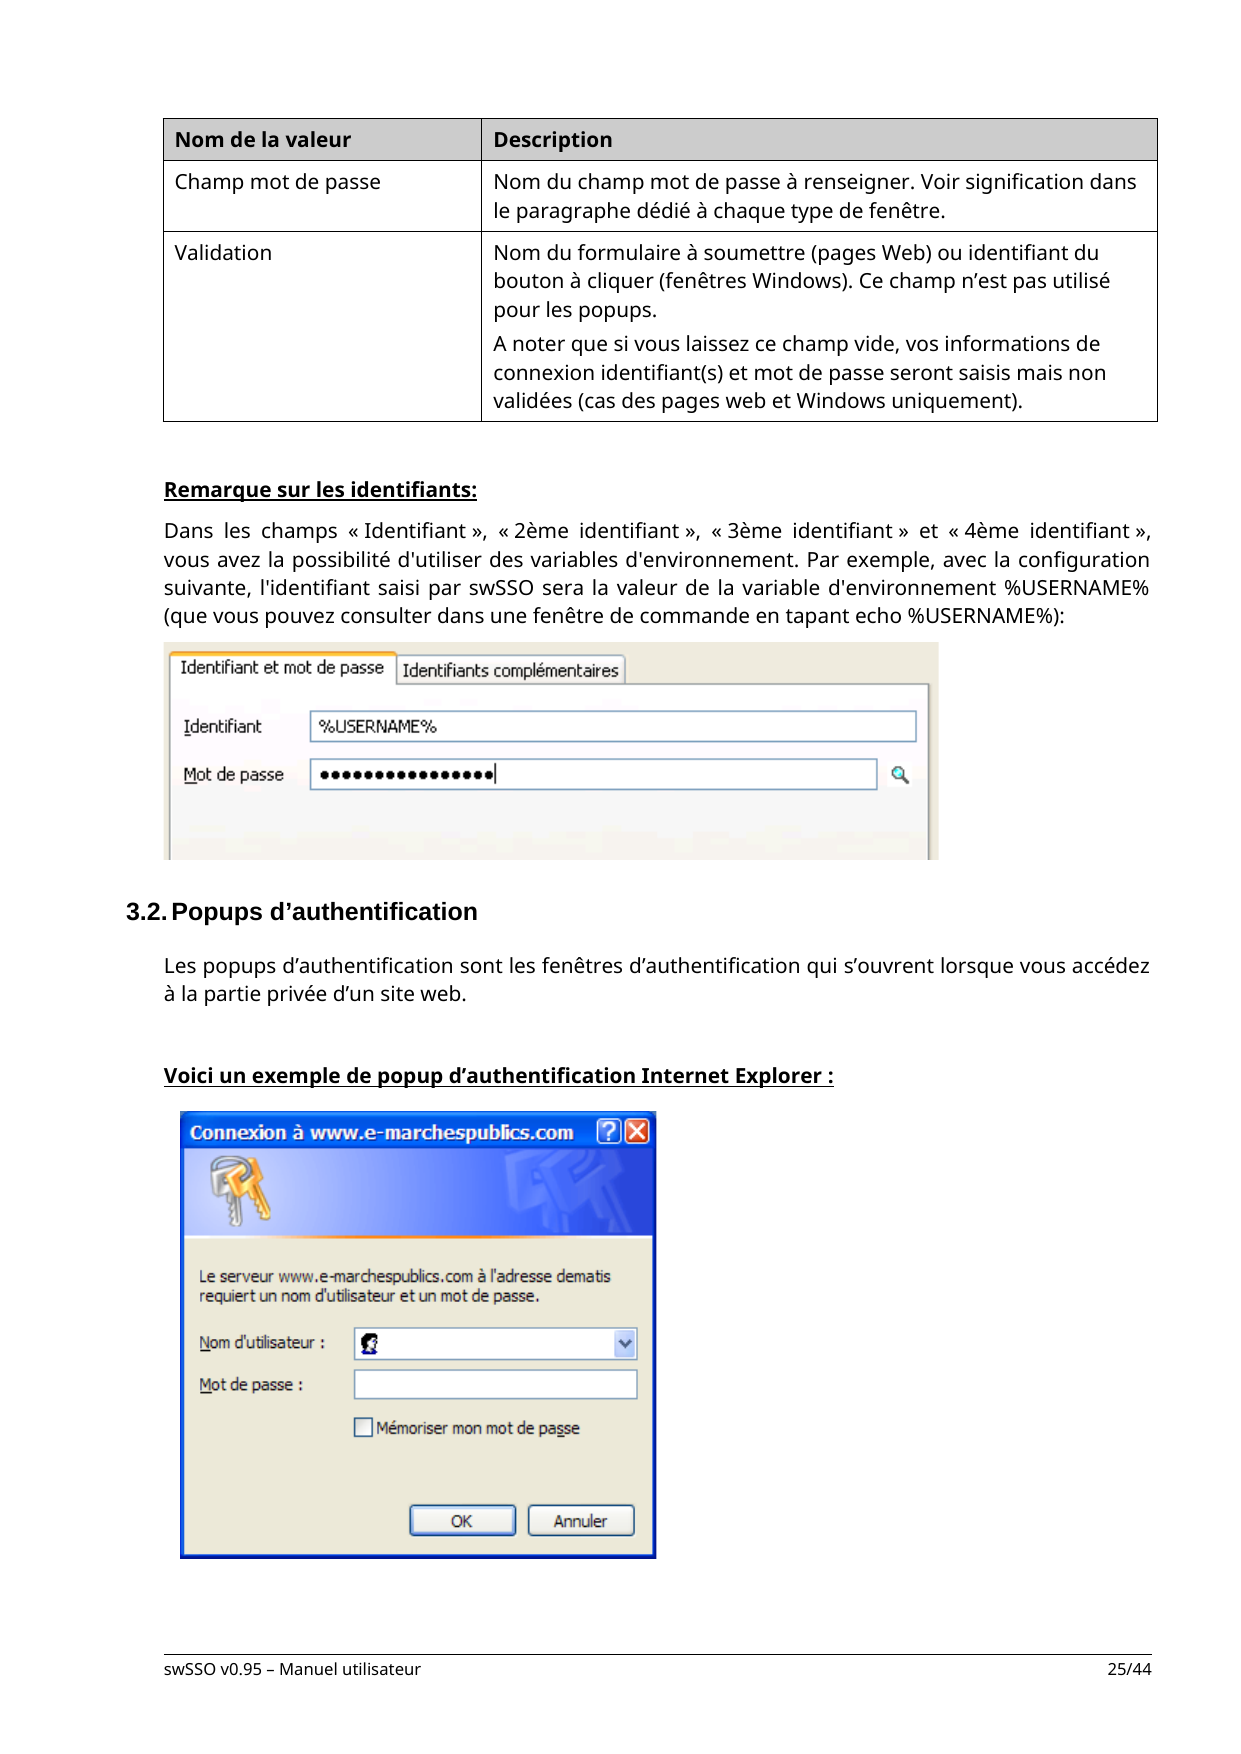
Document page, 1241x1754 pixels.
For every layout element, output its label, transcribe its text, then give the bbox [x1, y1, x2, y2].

table_cell Nom du champ mot de passe à renseigner. Voir signification dans le paragraphe dédié à chaque type de fenêtre. [482, 161, 1157, 231]
table_cell Validation [164, 232, 481, 421]
subtitle Popups d’authentification [126, 897, 1152, 926]
table_header Description [482, 119, 1157, 160]
text Les popups d’authentification sont les fenêtres d’authentification qui s’ouvrent lorsque vous accédez à la partie privée d’un site web. [164, 951, 1152, 1008]
table_cell Champ mot de passe [164, 161, 481, 231]
picture [180, 1111, 657, 1559]
text Voici un exemple de popup d’authentification Internet Explorer : [164, 1061, 1152, 1090]
text Remarque sur les identifiants: [164, 475, 1152, 504]
table_header Nom de la valeur [164, 119, 481, 160]
table_cell Nom du formulaire à soumettre (pages Web) ou identifiant du bouton à cliquer (fenêtres Windows). Ce champ n’est pas utilisé pour les popups. A noter que si vous laissez ce champ vide, vos informations de connexion identifiant(s) et mot de passe seront saisis mais non validées (cas des pages web et Windows uniquement). [482, 232, 1157, 421]
text Dans les champs « Identifiant », « 2ème identifiant », « 3ème identifiant » et « 4ème identifiant », vous avez la possibilité d'utiliser des variables d'environnement. Par exemple, avec la configuration suivante, l'identifiant saisi par swSSO sera la valeur de la variable d'environnement %USERNAME% (que vous pouvez consulter dans une fenêtre de commande en tapant echo %USERNAME%): [164, 516, 1152, 630]
